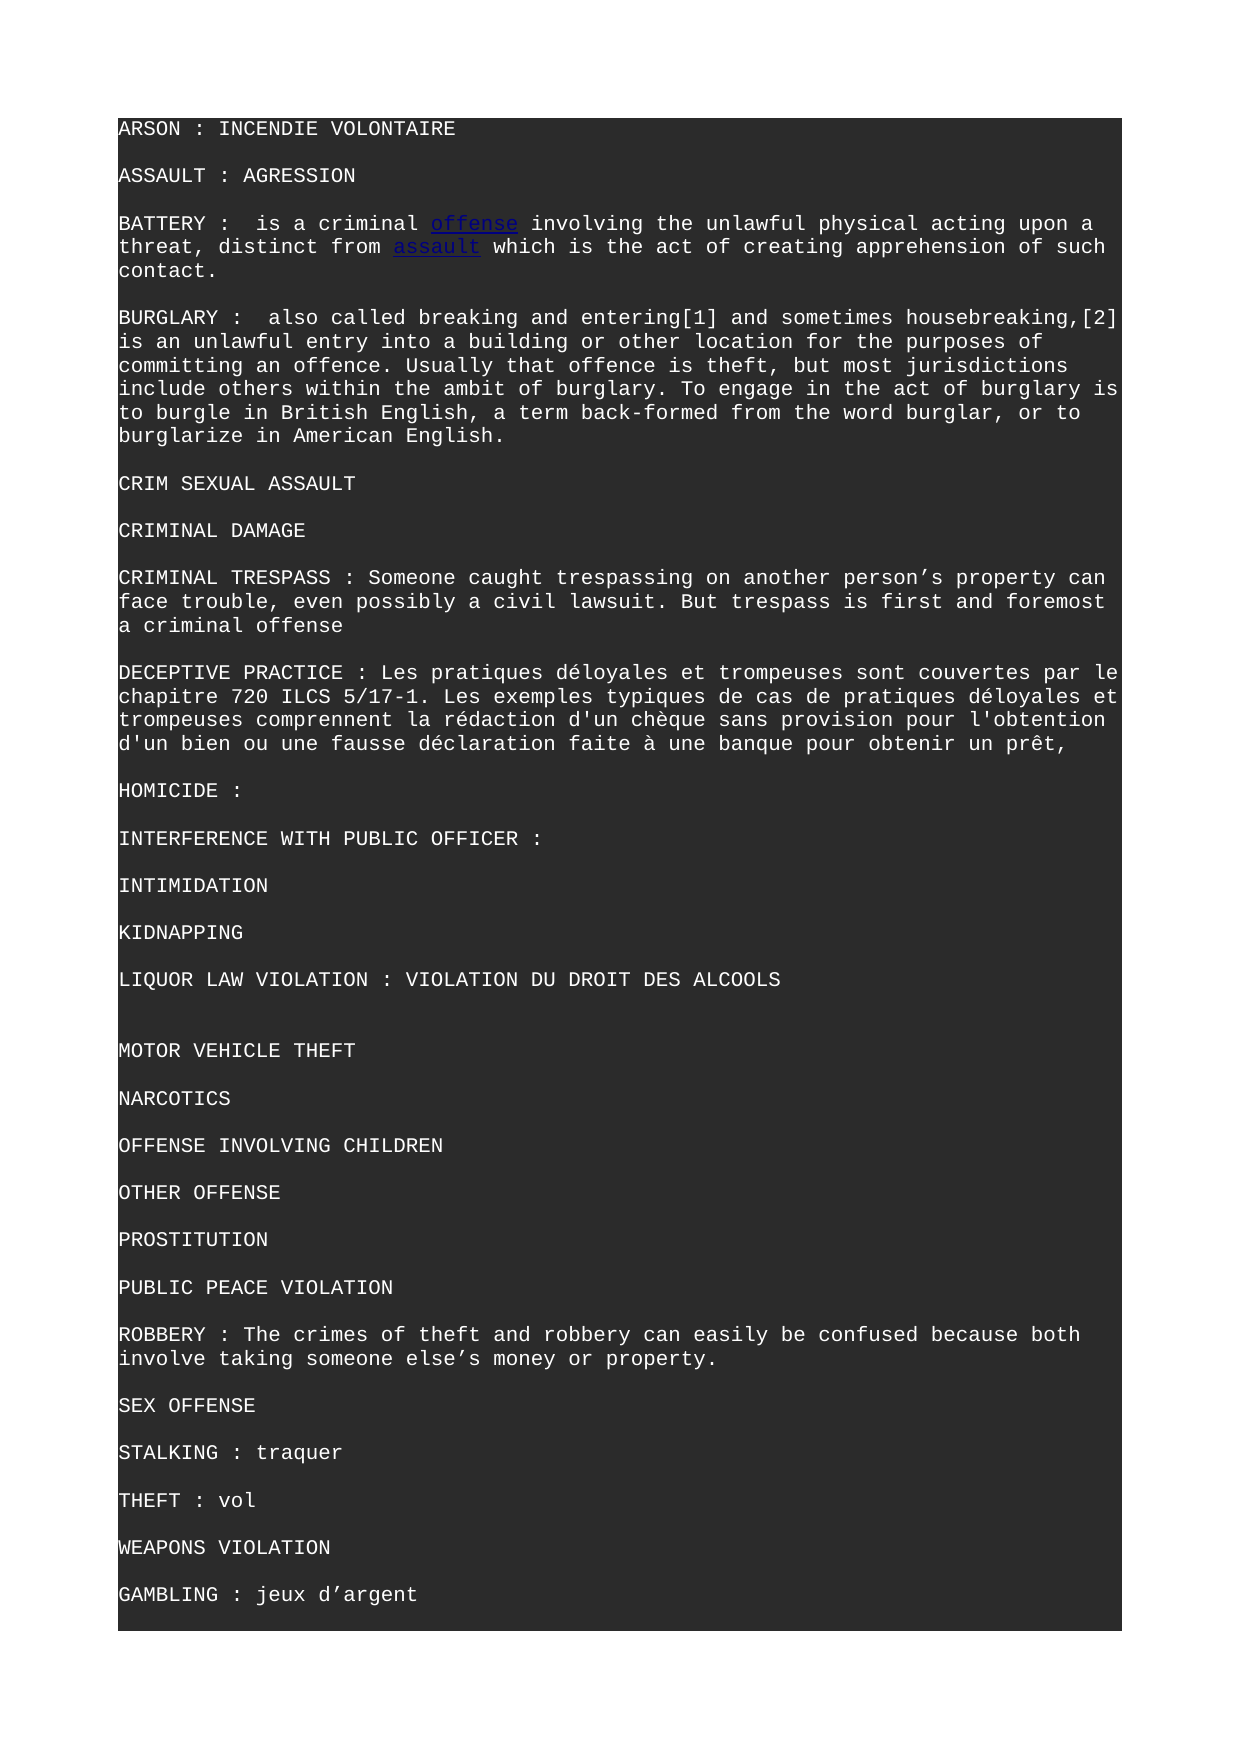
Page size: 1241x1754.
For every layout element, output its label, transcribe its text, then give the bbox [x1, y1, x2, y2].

text LIQUOR LAW VIOLATION : VIOLATION DU DROIT DES ALCOOLS [118, 969, 1122, 993]
text INTERFERENCE WITH PUBLIC OFFICER : [118, 827, 1122, 851]
text MOTOR VEHICLE THEFT [118, 1040, 1122, 1064]
text PUBLIC PEACE VIOLATION [118, 1277, 1122, 1300]
text KIDNAPPING [118, 922, 1122, 946]
text WEAPONS VIOLATION [118, 1537, 1122, 1561]
text BURGLARY : also called breaking and entering[1] and sometimes housebreaking,[2] is an unlawful entry into a building or other location for the purposes of committing an offence. Usually that offence is theft, but most jurisdictions include others within the ambit of burglary. To engage in the act of burglary is to burgle in British English, a term back-formed from the word burglar, or to burglarize in American English. [118, 307, 1122, 449]
text CRIMINAL TRESPASS : Someone caught trespassing on another person’s property can face trouble, even possibly a civil lawsuit. But trespass is first and foremost a criminal offense [118, 567, 1122, 638]
text ARSON : INCENDIE VOLONTAIRE [118, 118, 1122, 142]
text BATTERY : is a criminal offense involving the unlawful physical acting upon a threat, distinct from assault which is the act of creating apprehension of such contact. [118, 213, 1122, 284]
text OFFENSE INVOLVING CHILDREN [118, 1135, 1122, 1158]
text CRIM SEXUAL ASSAULT [118, 473, 1122, 496]
text ASSAULT : AGRESSION [118, 165, 1122, 189]
text ROBBERY : The crimes of theft and robbery can easily be confused because both involve taking someone else’s money or property. [118, 1324, 1122, 1371]
text OTHER OFFENSE [118, 1182, 1122, 1206]
text THEFT : vol [118, 1489, 1122, 1513]
text SEX OFFENSE [118, 1395, 1122, 1419]
text GAMBLING : jeux d’argent [118, 1584, 1122, 1608]
text HOMICIDE : [118, 780, 1122, 804]
text CRIMINAL DAMAGE [118, 520, 1122, 544]
text NARCOTICS [118, 1088, 1122, 1111]
text INTIMIDATION [118, 875, 1122, 898]
text DECEPTIVE PRACTICE : Les pratiques déloyales et trompeuses sont couvertes par le chapitre 720 ILCS 5/17-1. Les exemples typiques de cas de pratiques déloyales et trompeuses comprennent la rédaction d'un chèque sans provision pour l'obtention d'un bien ou une fausse déclaration faite à une banque pour obtenir un prêt, [118, 662, 1122, 757]
text PROSTITUTION [118, 1229, 1122, 1253]
text STALKING : traquer [118, 1442, 1122, 1466]
